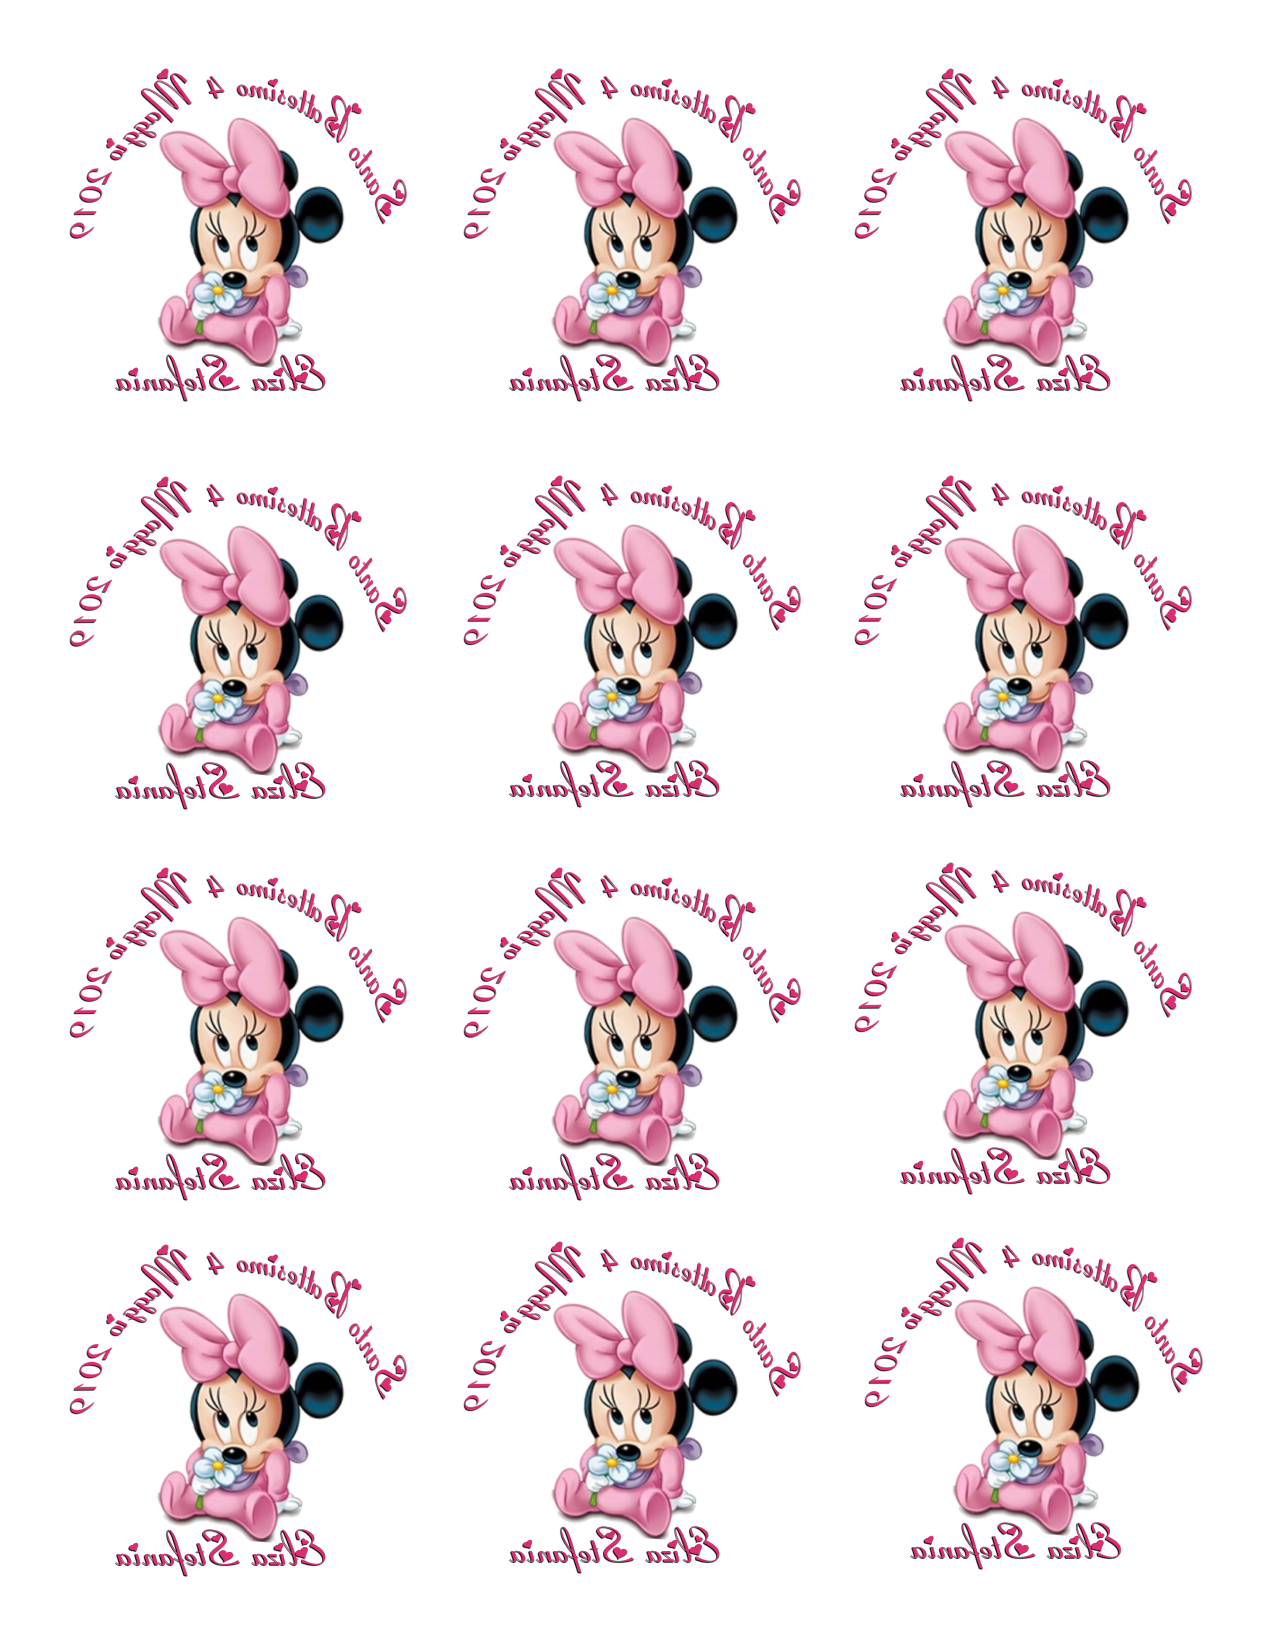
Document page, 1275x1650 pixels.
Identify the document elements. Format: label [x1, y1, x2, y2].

picture [453, 59, 808, 414]
picture [59, 59, 414, 414]
picture [453, 1231, 808, 1586]
picture [844, 59, 1199, 414]
picture [453, 857, 808, 1213]
picture [844, 852, 1199, 1207]
picture [844, 465, 1199, 820]
picture [453, 465, 808, 820]
picture [59, 1234, 414, 1589]
picture [59, 467, 414, 822]
picture [59, 857, 414, 1213]
picture [854, 1227, 1209, 1582]
